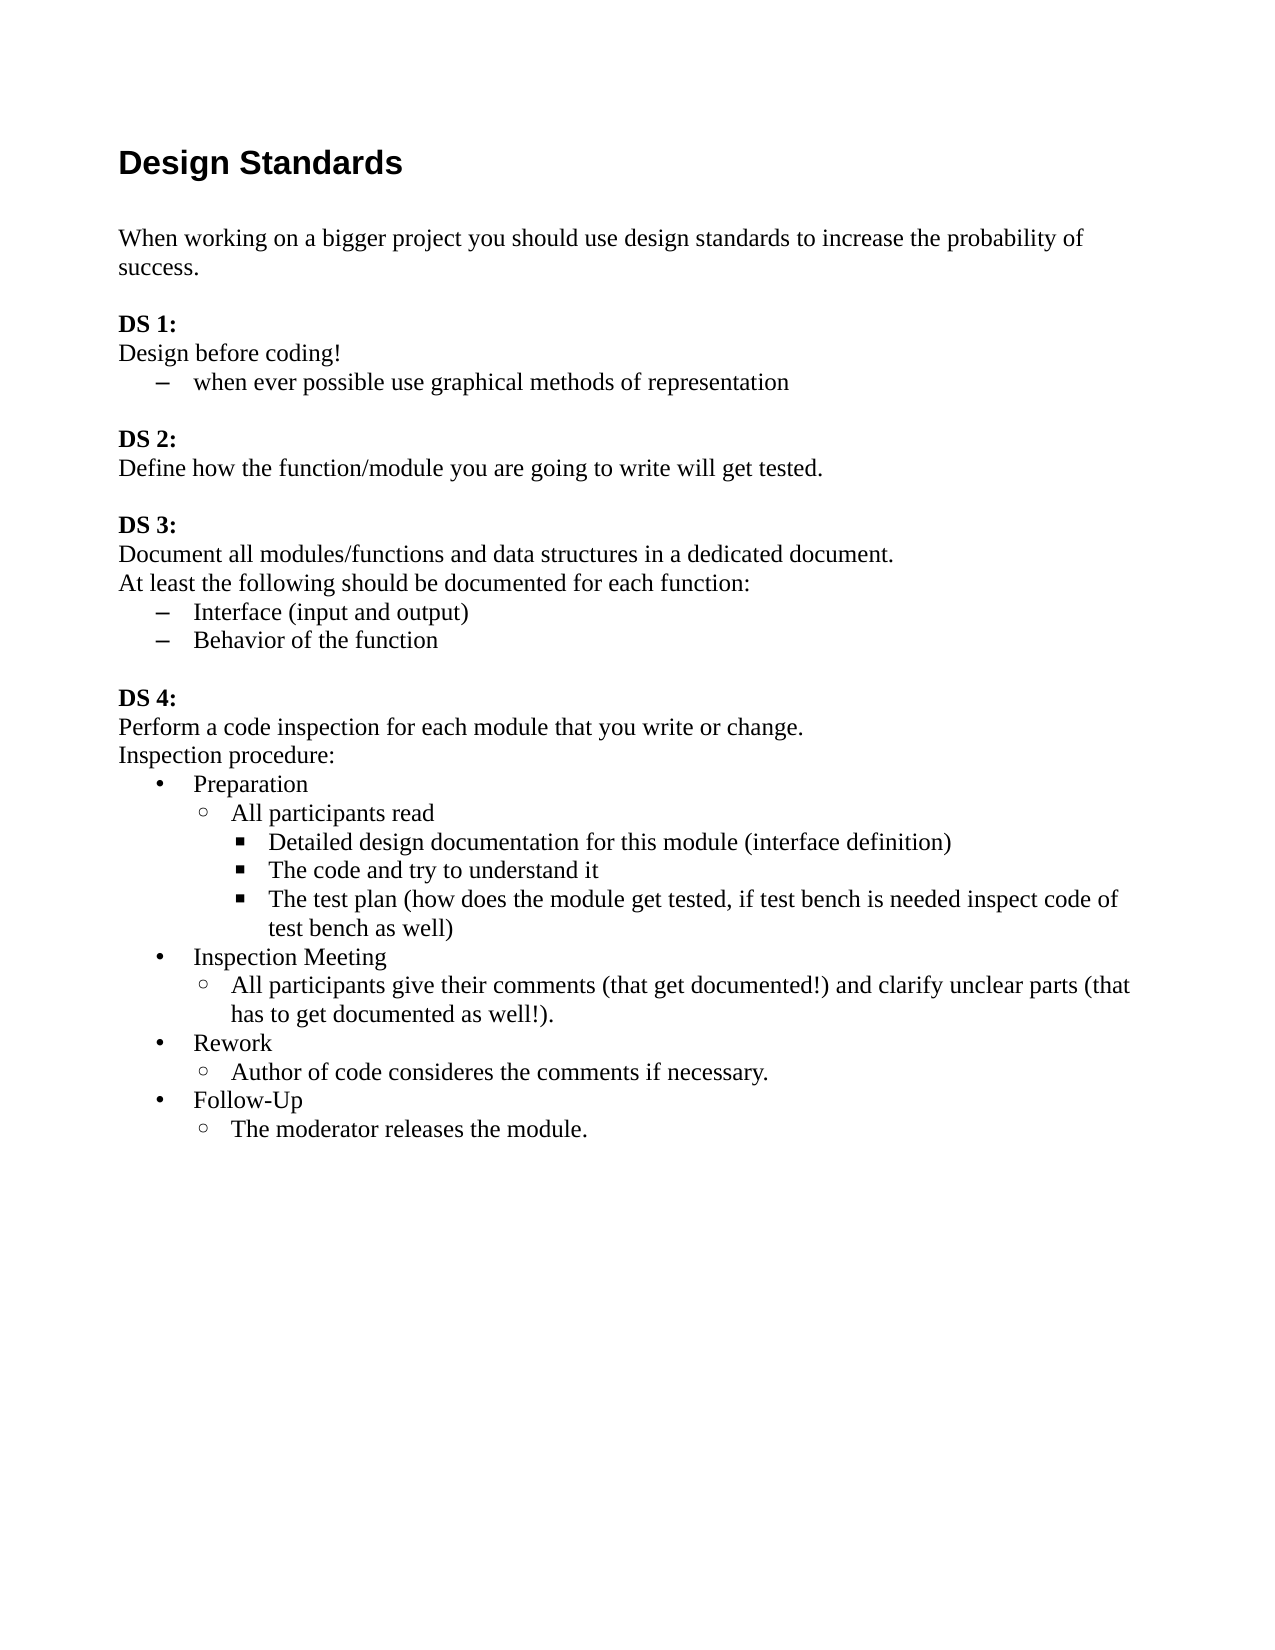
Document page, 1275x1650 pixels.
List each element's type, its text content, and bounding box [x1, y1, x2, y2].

subtitle Design Standards [118, 143, 1157, 182]
text At least the following should be documented for each function: [118, 568, 1157, 597]
text Document all modules/functions and data structures in a dedicated document. [118, 539, 1157, 568]
list The moderator releases the module. [193, 1114, 1157, 1143]
list All participants read [193, 798, 1157, 827]
text DS 2: [118, 424, 1157, 453]
list Follow-Up [156, 1086, 1157, 1114]
list when ever possible use graphical methods of representation [156, 367, 1157, 396]
list The code and try to understand it [231, 856, 1157, 884]
list Inspection Meeting [156, 942, 1157, 971]
list The test plan (how does the module get tested, if test bench is needed inspect code of test bench as well) [231, 884, 1157, 942]
text DS 4: [118, 683, 1157, 712]
list Author of code consideres the comments if necessary. [193, 1057, 1157, 1086]
list All participants give their comments (that get documented!) and clarify unclear parts (that has to get documented as well!). [193, 971, 1157, 1028]
text Inspection procedure: [118, 741, 1157, 769]
text DS 1: [118, 309, 1157, 338]
list Detailed design documentation for this module (interface definition) [231, 827, 1157, 856]
text DS 3: [118, 511, 1157, 539]
list Rework [156, 1028, 1157, 1057]
text When working on a bigger project you should use design standards to increase the probability of success. [118, 223, 1157, 281]
text Perform a code inspection for each module that you write or change. [118, 712, 1157, 741]
text Design before coding! [118, 338, 1157, 367]
text Define how the function/module you are going to write will get tested. [118, 453, 1157, 482]
list Preparation [156, 769, 1157, 798]
list Interface (input and output) [156, 597, 1157, 626]
list Behavior of the function [156, 626, 1157, 654]
